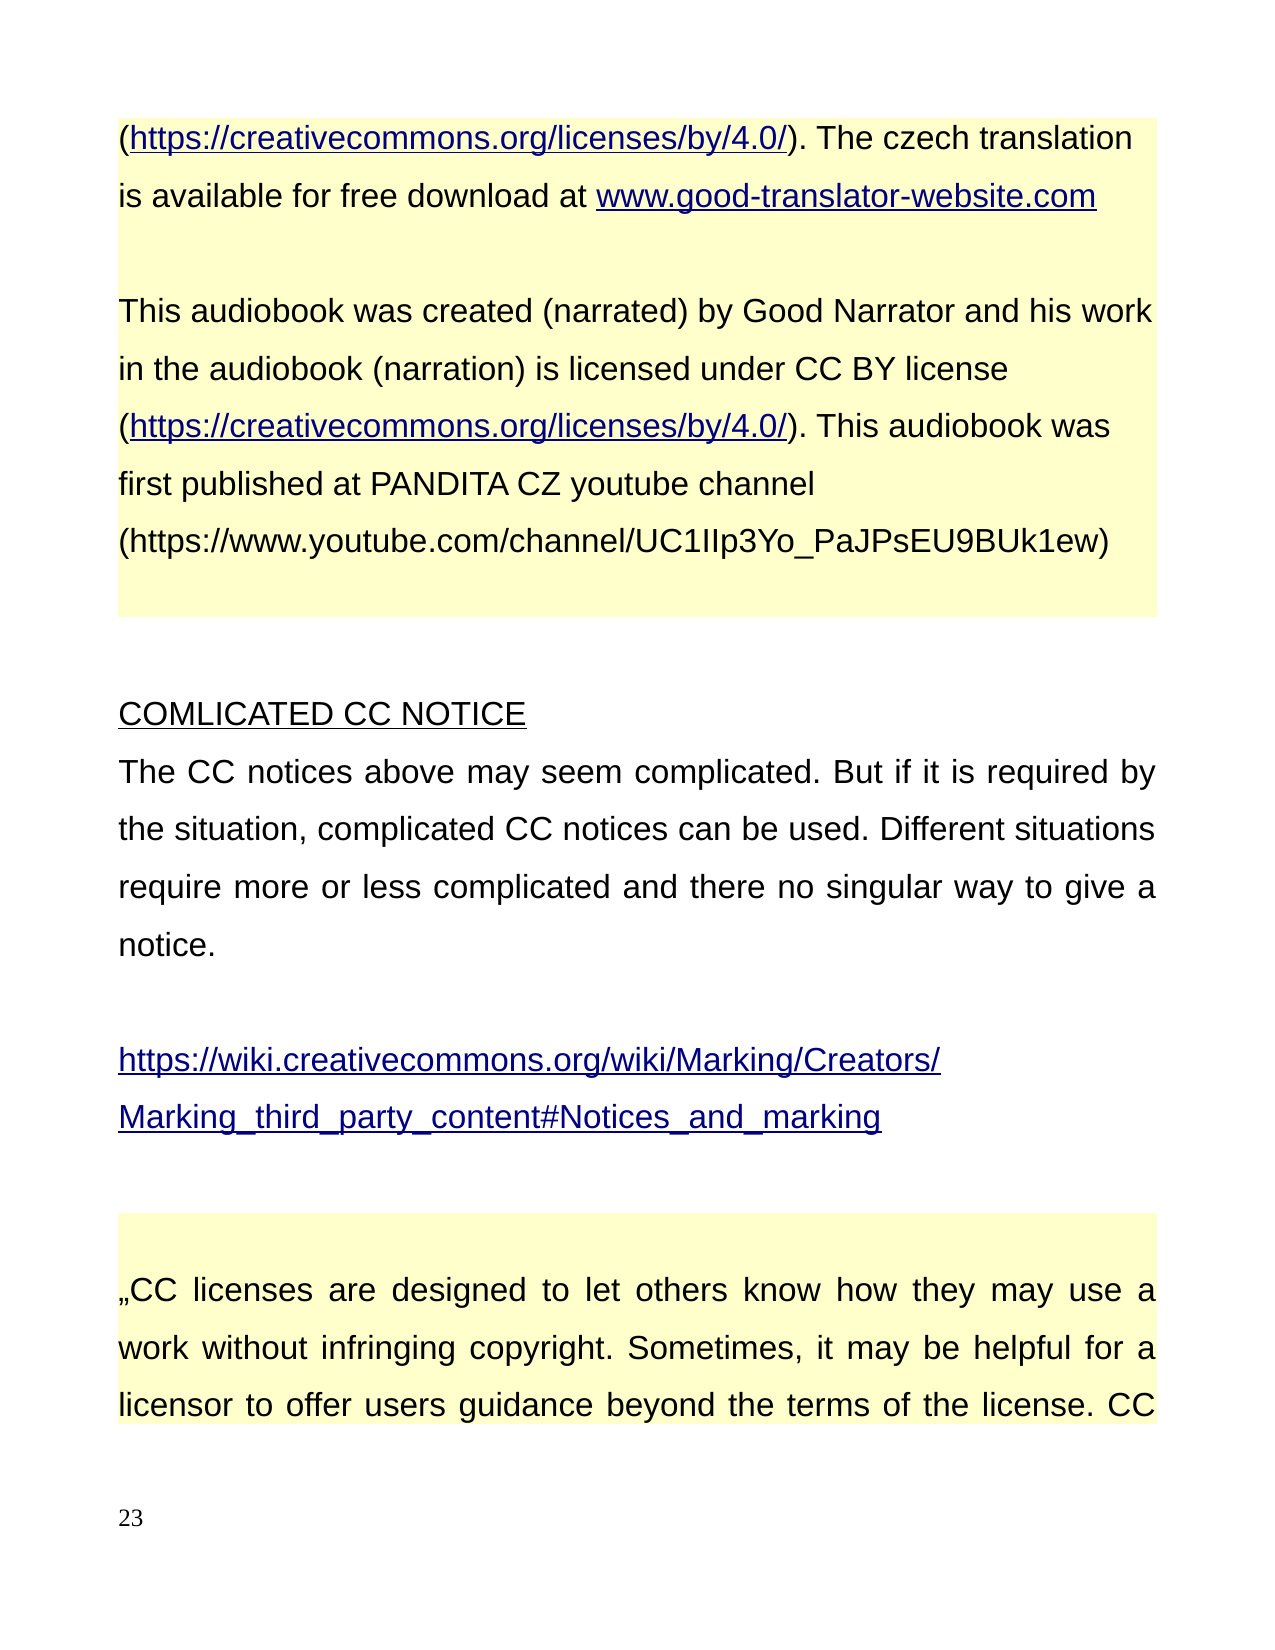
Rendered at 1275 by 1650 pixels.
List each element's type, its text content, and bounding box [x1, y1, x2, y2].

text The CC notices above may seem complicated. But if it is required by the situation, complicated CC notices can be used. Different situations require more or less complicated and there no singular way to give a notice. [118, 752, 1157, 963]
text (https://creativecommons.org/licenses/by/4.0/). The czech translation is available for free download at www.good-translator-website.com [118, 118, 1157, 214]
text This audiobook was created (narrated) by Good Narrator and his work in the audiobook (narration) is licensed under CC BY license (https://creativecommons.org/licenses/by/4.0/). This audiobook was first published at PANDITA CZ youtube channel (https://www.youtube.com/channel/UC1IIp3Yo_PaJPsEU9BUk1ew) [118, 291, 1157, 560]
text COMLICATED CC NOTICE [118, 694, 1157, 733]
text „CC licenses are designed to let others know how they may use a work without infringing copyright. Sometimes, it may be helpful for a licensor to offer users guidance beyond the terms of the license. CC [118, 1270, 1157, 1424]
text https://wiki.creativecommons.org/wiki/Marking/Creators/Marking_third_party_content#Notices_and_marking [118, 1040, 1157, 1136]
